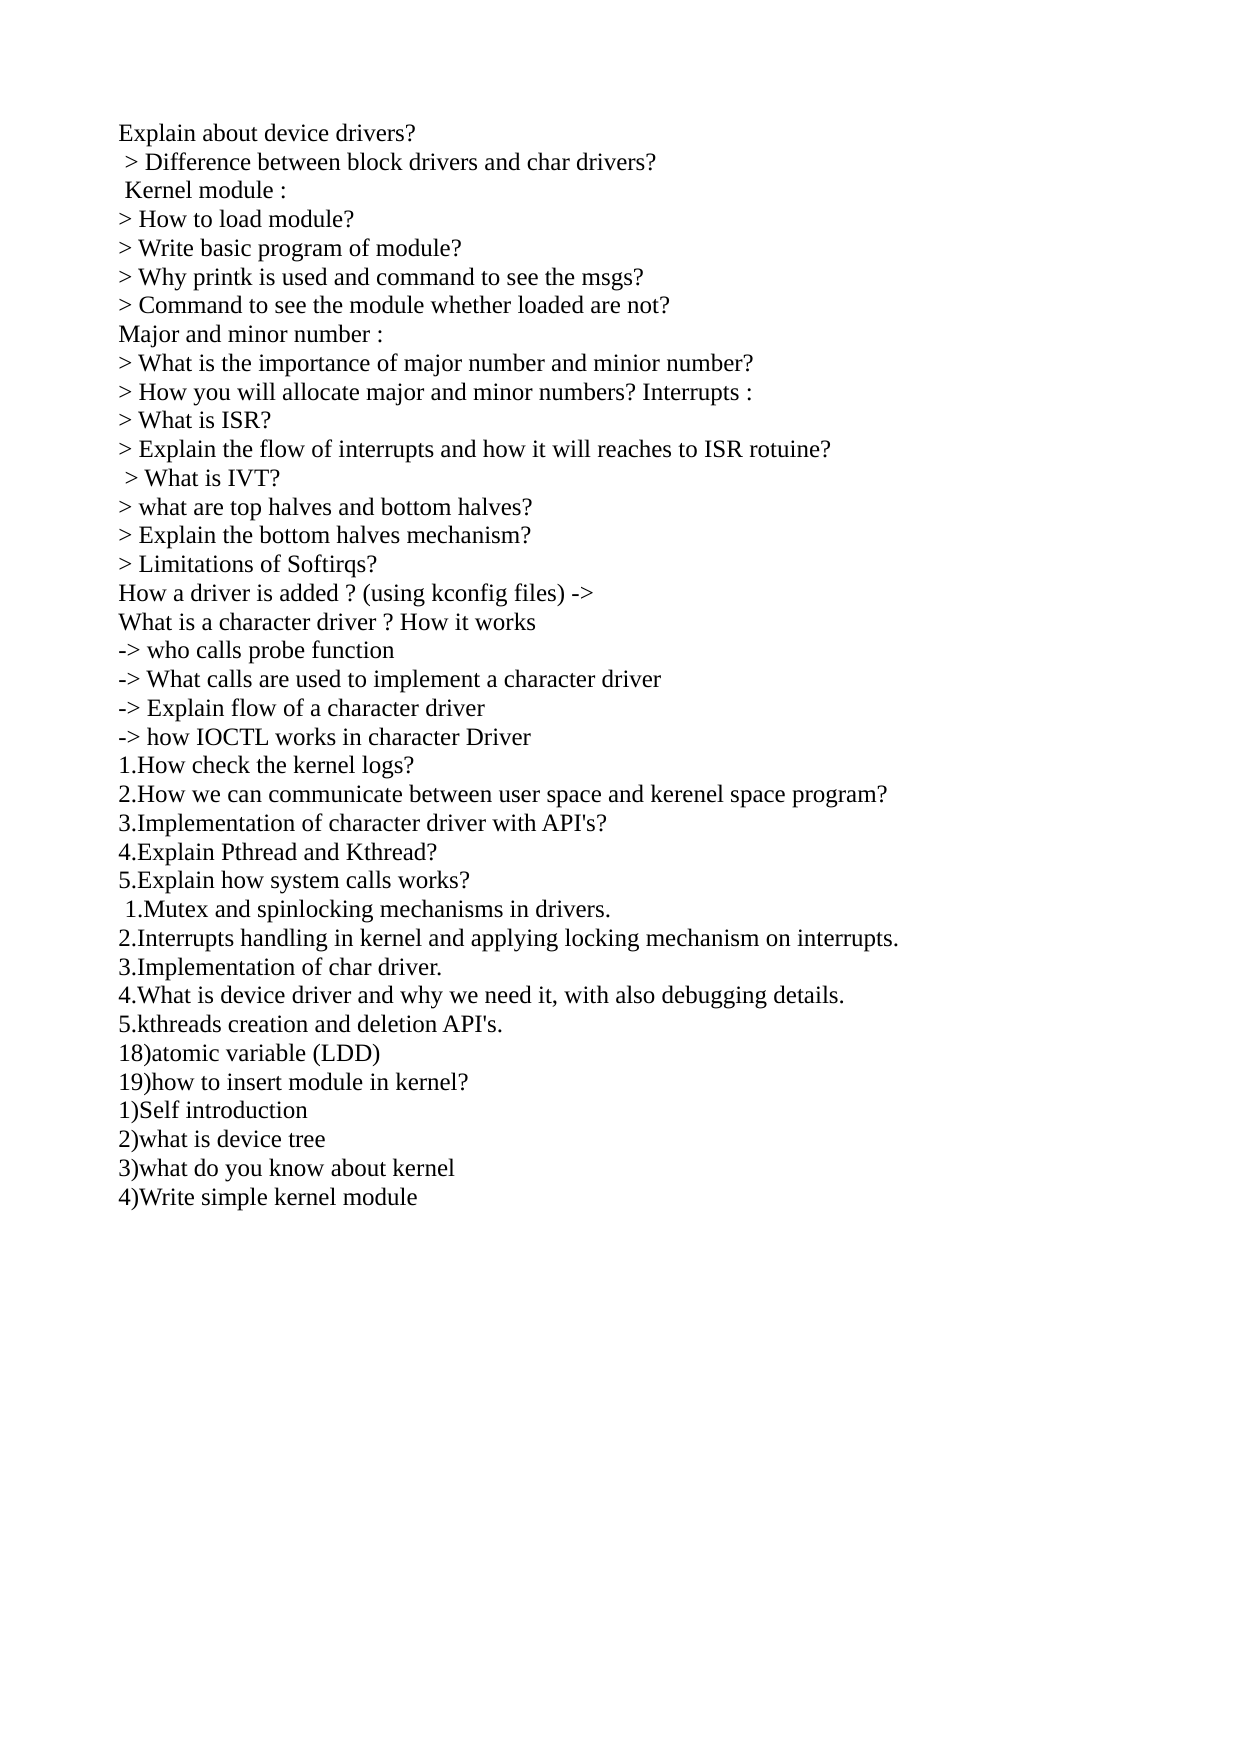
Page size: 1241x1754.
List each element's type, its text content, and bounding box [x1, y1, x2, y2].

text > How to load module? [118, 204, 1122, 233]
text 2.Interrupts handling in kernel and applying locking mechanism on interrupts. [118, 923, 1122, 952]
text -> who calls probe function [118, 636, 1122, 664]
text 18)atomic variable (LDD) [118, 1038, 1122, 1067]
text > Difference between block drivers and char drivers? [118, 147, 1122, 176]
text > What is the importance of major number and minior number? [118, 348, 1122, 377]
text > Write basic program of module? [118, 233, 1122, 262]
text 4)Write simple kernel module [118, 1182, 1122, 1211]
text > How you will allocate major and minor numbers? Interrupts : [118, 377, 1122, 406]
text 3)what do you know about kernel [118, 1153, 1122, 1182]
text -> What calls are used to implement a character driver [118, 664, 1122, 693]
text > Explain the flow of interrupts and how it will reaches to ISR rotuine? [118, 434, 1122, 463]
text 4.Explain Pthread and Kthread? [118, 837, 1122, 866]
text 1)Self introduction [118, 1096, 1122, 1124]
text -> Explain flow of a character driver [118, 693, 1122, 722]
text > What is ISR? [118, 406, 1122, 434]
text How a driver is added ? (using kconfig files) -> [118, 578, 1122, 607]
text 3.Implementation of character driver with API's? [118, 808, 1122, 837]
text 5.kthreads creation and deletion API's. [118, 1009, 1122, 1038]
text > Command to see the module whether loaded are not? [118, 291, 1122, 319]
text 4.What is device driver and why we need it, with also debugging details. [118, 981, 1122, 1009]
text 1.Mutex and spinlocking mechanisms in drivers. [118, 894, 1122, 923]
text 2.How we can communicate between user space and kerenel space program? [118, 779, 1122, 808]
text 1.How check the kernel logs? [118, 751, 1122, 779]
text Explain about device drivers? [118, 118, 1122, 147]
text 5.Explain how system calls works? [118, 866, 1122, 894]
text > Explain the bottom halves mechanism? [118, 521, 1122, 549]
text 19)how to insert module in kernel? [118, 1067, 1122, 1096]
text > Limitations of Softirqs? [118, 549, 1122, 578]
text Kernel module : [118, 176, 1122, 204]
text 3.Implementation of char driver. [118, 952, 1122, 981]
text What is a character driver ? How it works [118, 607, 1122, 636]
text 2)what is device tree [118, 1124, 1122, 1153]
text > Why printk is used and command to see the msgs? [118, 262, 1122, 291]
text Major and minor number : [118, 319, 1122, 348]
text > What is IVT? [118, 463, 1122, 492]
text -> how IOCTL works in character Driver [118, 722, 1122, 751]
text > what are top halves and bottom halves? [118, 492, 1122, 521]
